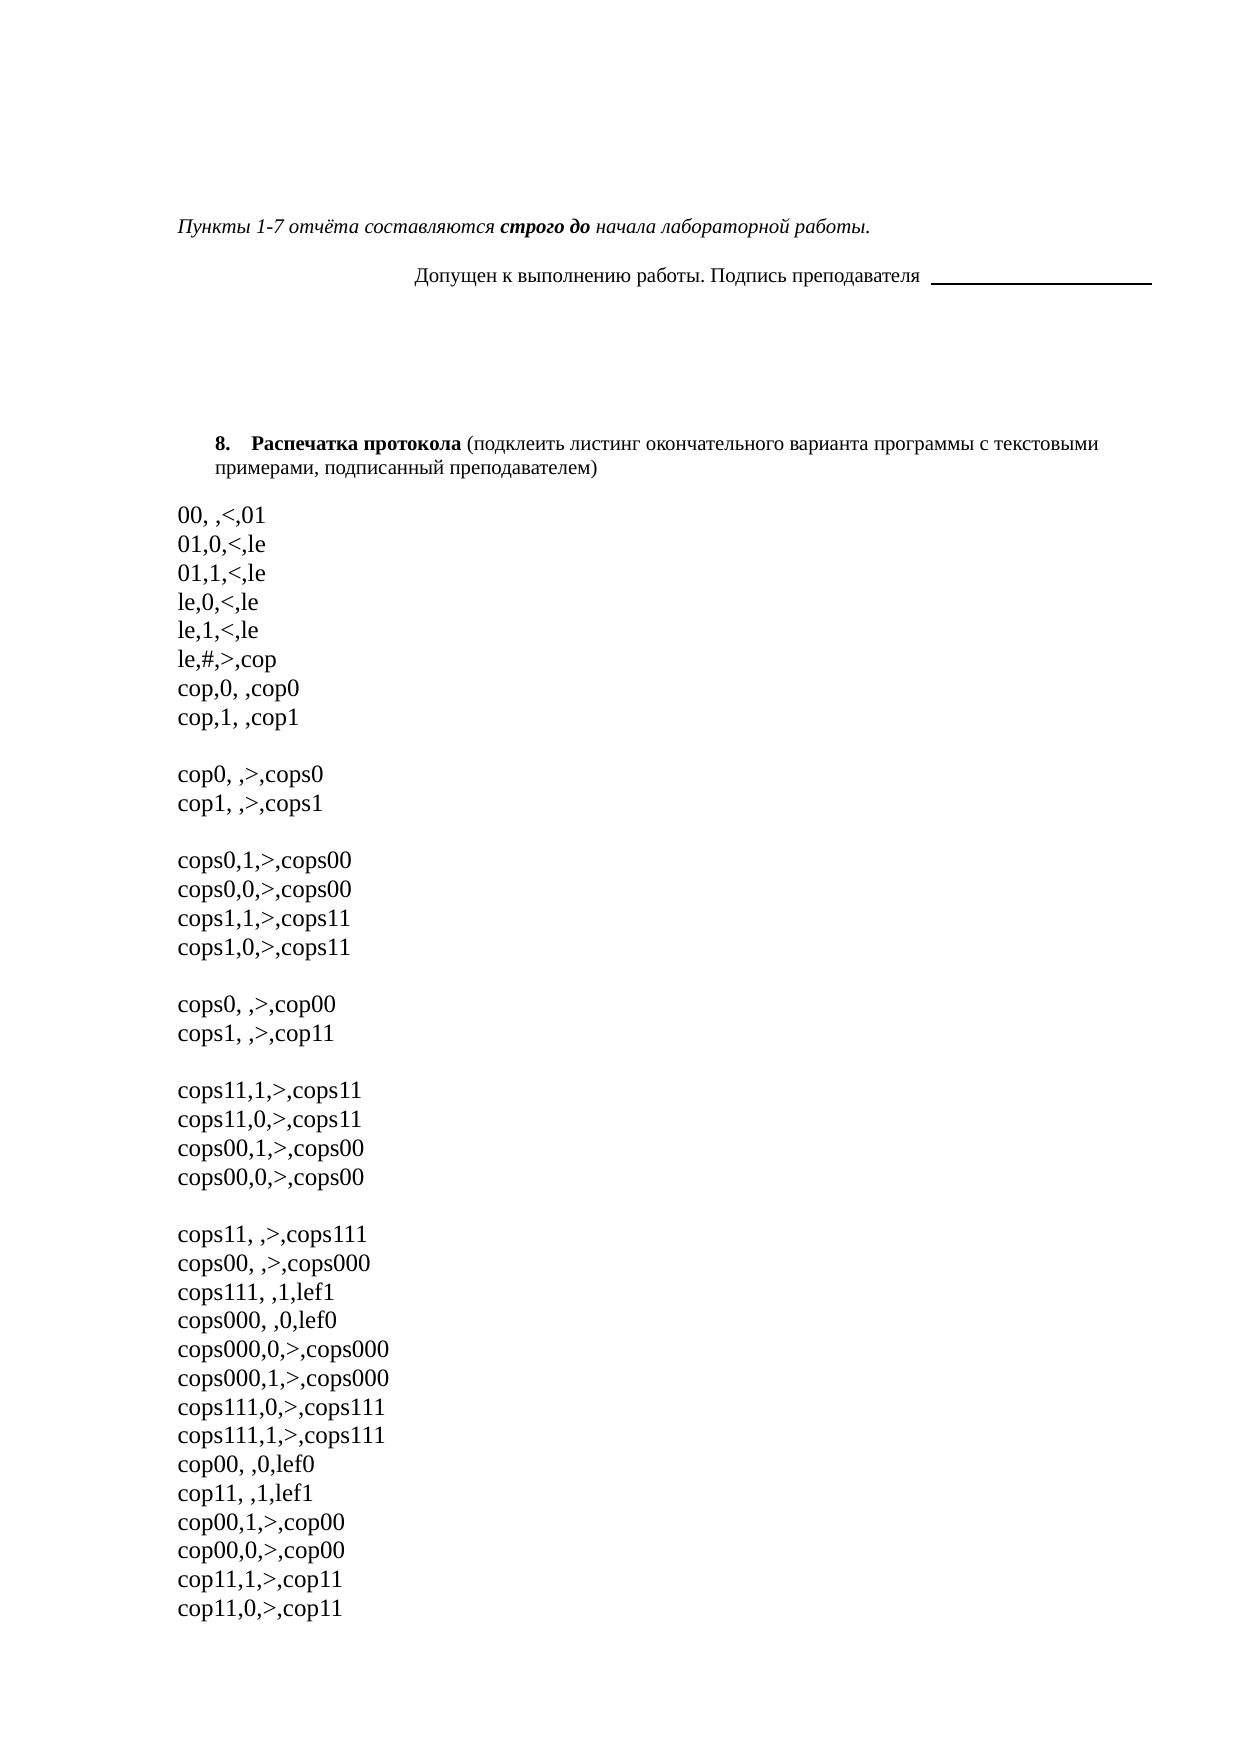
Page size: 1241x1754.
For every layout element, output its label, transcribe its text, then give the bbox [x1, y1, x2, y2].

text Допущен к выполнению работы. Подпись преподавателя [177, 262, 1152, 287]
text cops0,1,>,cops00 [177, 846, 1152, 874]
text cops00,0,>,cops00 [177, 1162, 1152, 1191]
text cops00,1,>,cops00 [177, 1133, 1152, 1162]
text cop00,1,>,cop00 [177, 1507, 1152, 1536]
text cops11,1,>,cops11 [177, 1076, 1152, 1104]
text cops111,0,>,cops111 [177, 1392, 1152, 1421]
text cops11, ,>,cops111 [177, 1219, 1152, 1248]
text cops000,0,>,cops000 [177, 1334, 1152, 1363]
text cops0,0,>,cops00 [177, 874, 1152, 903]
text cop11,1,>,cop11 [177, 1564, 1152, 1593]
text le,0,<,le [177, 587, 1152, 616]
text cops0, ,>,cop00 [177, 989, 1152, 1018]
text le,1,<,le [177, 616, 1152, 644]
text cop00,0,>,cop00 [177, 1536, 1152, 1564]
text cop1, ,>,cops1 [177, 788, 1152, 817]
list Распечатка протокола (подклеить листинг окончательного варианта программы с текстовыми примерами, подписанный преподавателем) [215, 431, 1152, 479]
text cops00, ,>,cops000 [177, 1248, 1152, 1277]
text le,#,>,cop [177, 644, 1152, 673]
text cops1,0,>,cops11 [177, 932, 1152, 961]
text cops1,1,>,cops11 [177, 903, 1152, 932]
text cops1, ,>,cop11 [177, 1018, 1152, 1047]
text cops111,1,>,cops111 [177, 1421, 1152, 1449]
text cop00, ,0,lef0 [177, 1449, 1152, 1478]
text 01,1,<,le [177, 558, 1152, 587]
text cop11, ,1,lef1 [177, 1478, 1152, 1507]
text cop0, ,>,cops0 [177, 759, 1152, 788]
text cops11,0,>,cops11 [177, 1104, 1152, 1133]
text 01,0,<,le [177, 529, 1152, 558]
text cop,0, ,cop0 [177, 673, 1152, 702]
text cops111, ,1,lef1 [177, 1277, 1152, 1306]
text Пункты 1-7 отчёта составляются строго до начала лабораторной работы. [177, 214, 1152, 238]
text cops000, ,0,lef0 [177, 1306, 1152, 1334]
text cop11,0,>,cop11 [177, 1593, 1152, 1622]
text cop,1, ,cop1 [177, 702, 1152, 731]
text 00, ,<,01 [177, 501, 1152, 529]
text cops000,1,>,cops000 [177, 1363, 1152, 1392]
